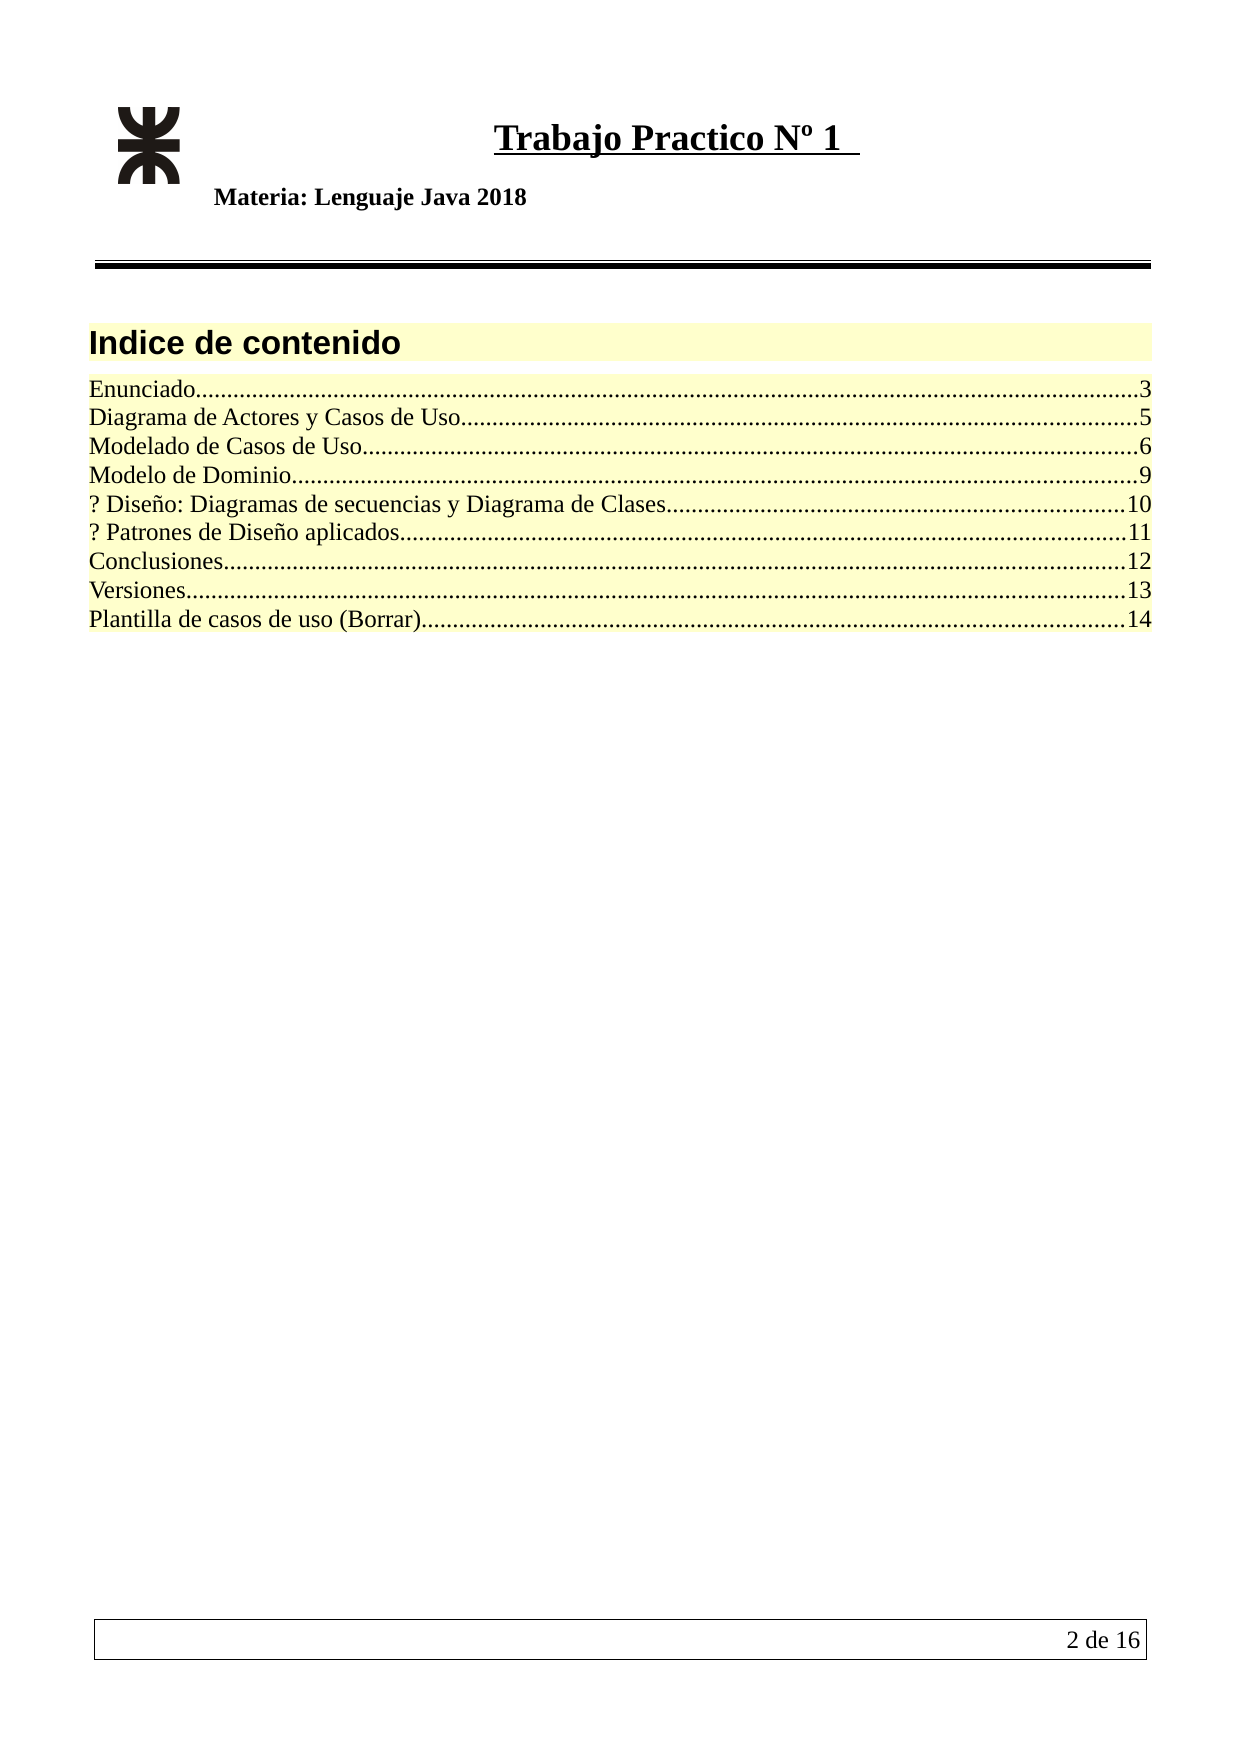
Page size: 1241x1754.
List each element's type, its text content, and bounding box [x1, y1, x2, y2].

text ? Patrones de Diseño aplicados 11 [88, 517, 1152, 546]
text ? Diseño: Diagramas de secuencias y Diagrama de Clases 10 [88, 489, 1152, 517]
text Conclusiones 12 [88, 546, 1152, 575]
text Enunciado 3 [88, 374, 1152, 402]
text Modelo de Dominio 9 [88, 460, 1152, 489]
text Modelado de Casos de Uso 6 [88, 431, 1152, 460]
subtitle Indice de contenido [88, 323, 1152, 361]
text Diagrama de Actores y Casos de Uso 5 [88, 402, 1152, 431]
text Plantilla de casos de uso (Borrar) 14 [88, 604, 1152, 632]
picture [118, 107, 180, 184]
text Versiones 13 [88, 575, 1152, 604]
